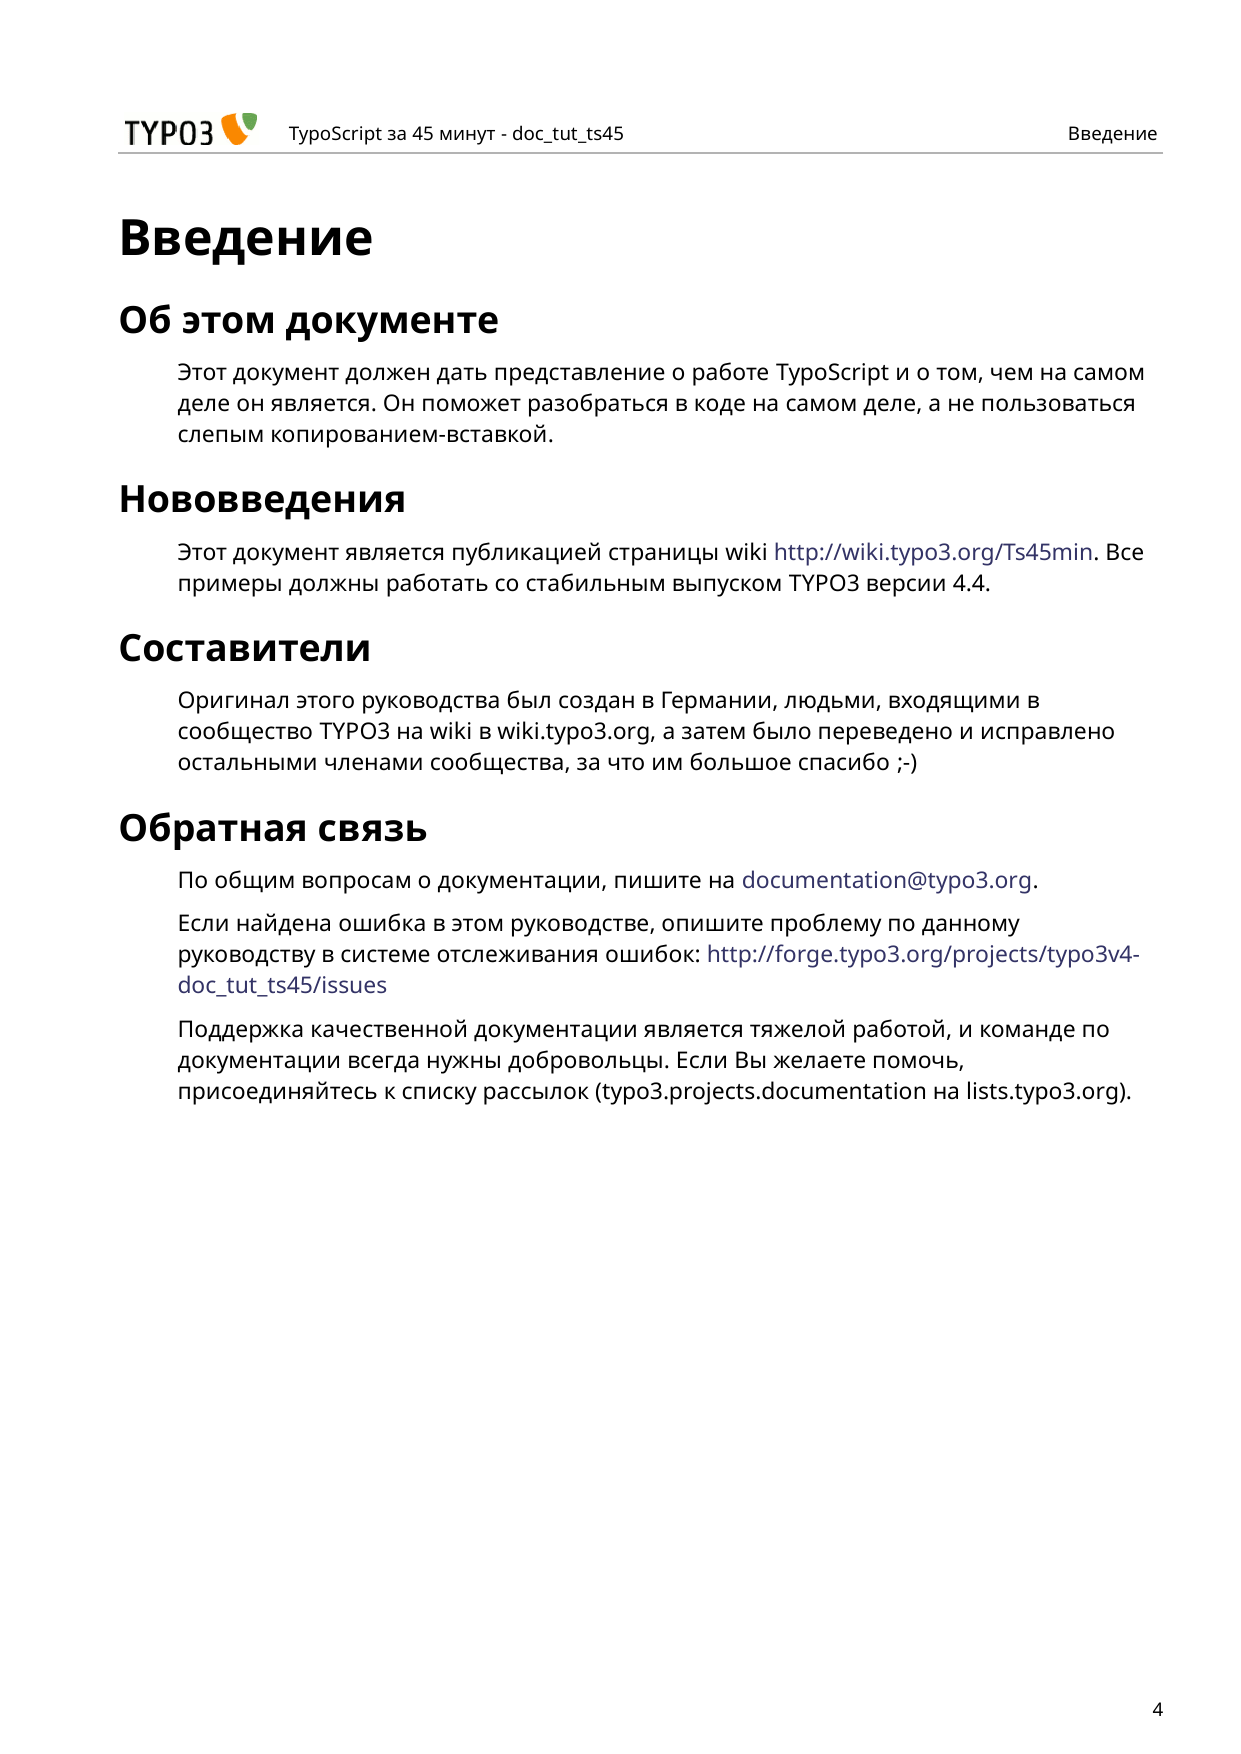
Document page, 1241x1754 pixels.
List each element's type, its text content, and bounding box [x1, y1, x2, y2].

text Оригинал этого руководства был создан в Германии, людьми, входящими в сообщество TYPO3 на wiki в wiki.typo3.org, а затем было переведено и исправлено остальными членами сообщества, за что им большое спасибо ;-) [177, 684, 1163, 777]
subtitle Нововведения [118, 473, 1163, 524]
subtitle Введение [118, 202, 1163, 269]
subtitle Составители [118, 621, 1163, 672]
text По общим вопросам о документации, пишите на documentation@typo3.org. [177, 864, 1163, 895]
text Этот документ должен дать представление о работе TypoScript и о том, чем на самом деле он является. Он поможет разобраться в коде на самом деле, а не пользоваться слепым копированием-вставкой. [177, 356, 1163, 449]
subtitle Об этом документе [118, 293, 1163, 344]
text Если найдена ошибка в этом руководстве, опишите проблему по данному руководству в системе отслеживания ошибок: http://forge.typo3.org/projects/typo3v4-doc_tut_ts45/issues [177, 907, 1163, 1000]
subtitle Обратная связь [118, 801, 1163, 852]
text Этот документ является публикацией страницы wiki http://wiki.typo3.org/Ts45min. Все примеры должны работать со стабильным выпуском TYPO3 версии 4.4. [177, 536, 1163, 598]
picture [124, 112, 260, 145]
text Поддержка качественной документации является тяжелой работой, и команде по документации всегда нужны добровольцы. Если Вы желаете помочь, присоединяйтесь к списку рассылок (typo3.projects.documentation на lists.typo3.org). [177, 1013, 1163, 1106]
